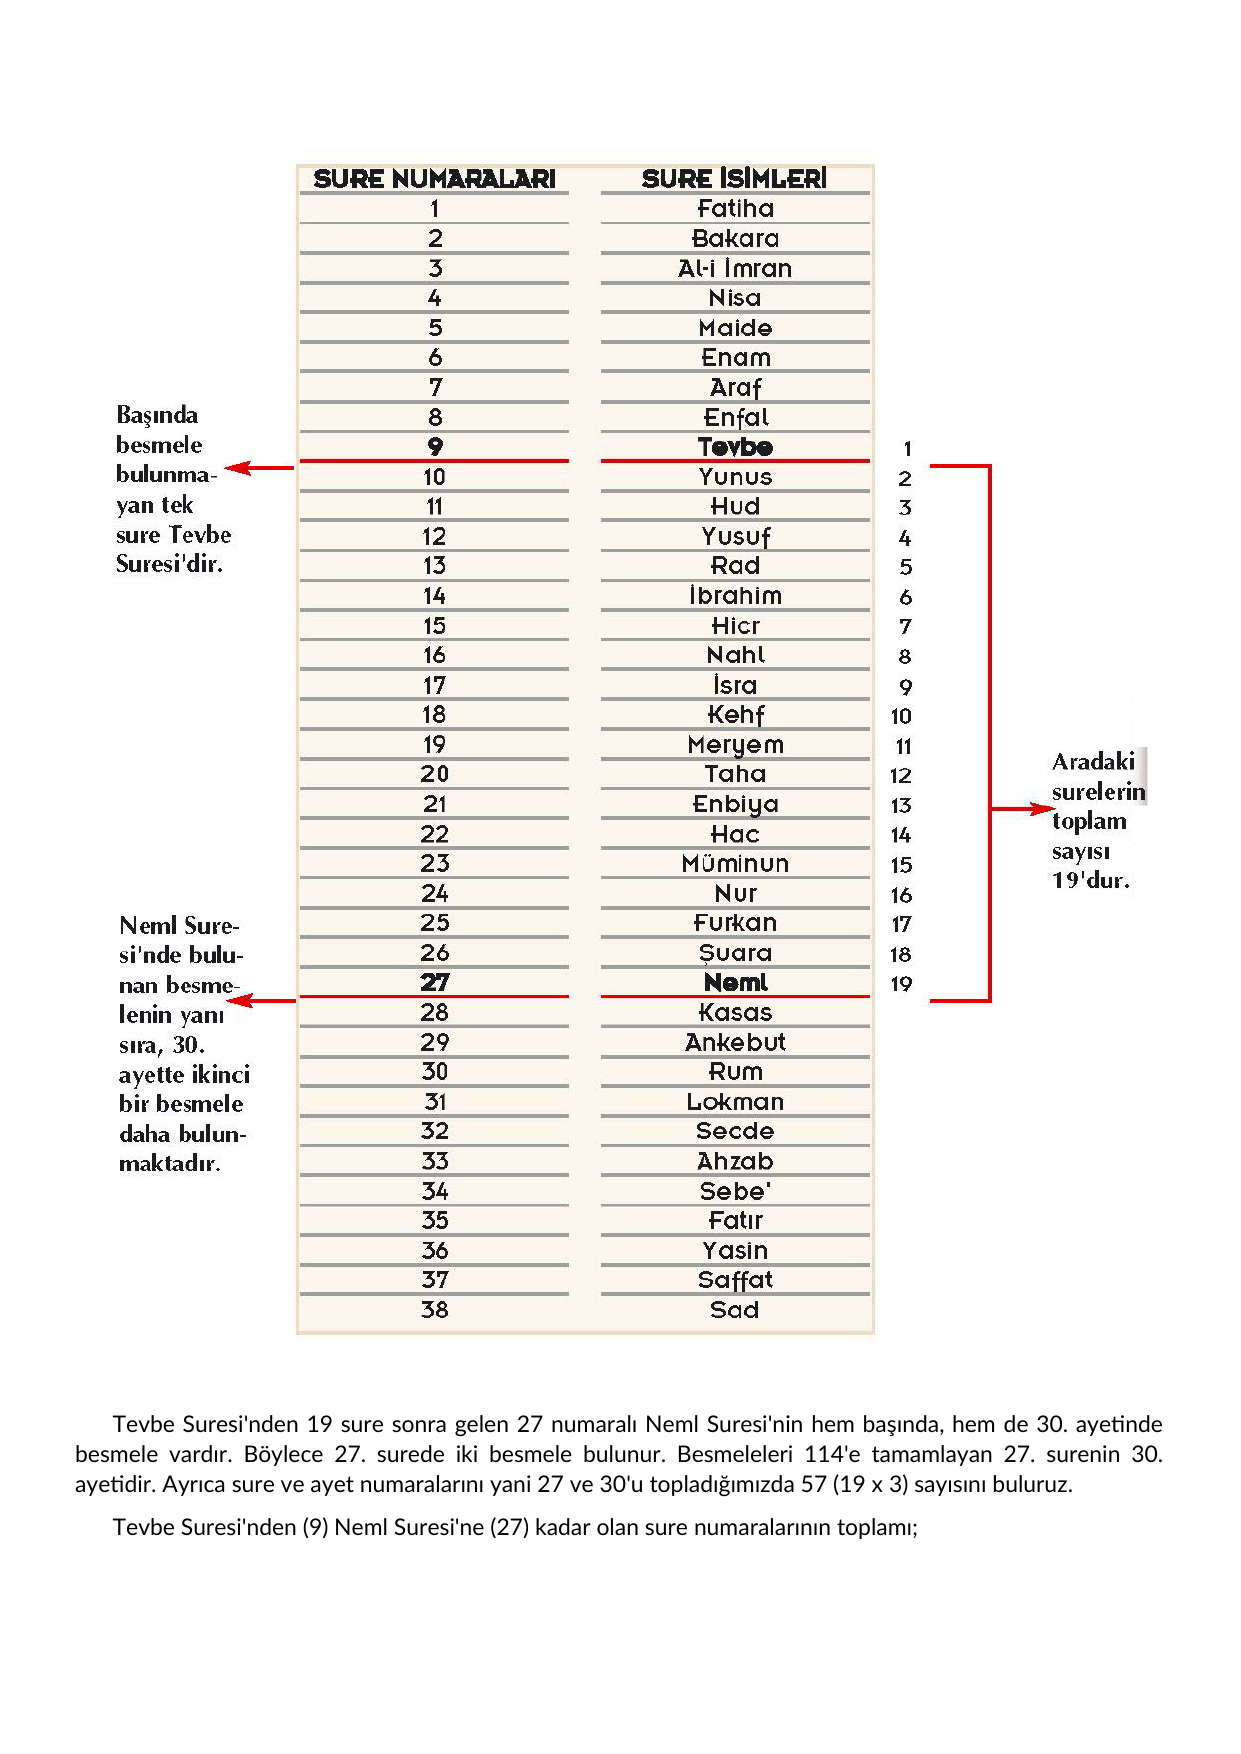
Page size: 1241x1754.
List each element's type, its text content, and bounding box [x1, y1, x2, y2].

picture [112, 150, 1148, 1352]
text Tevbe Suresi'nden (9) Neml Suresi'ne (27) kadar olan sure numaralarının toplamı; [75, 1512, 1165, 1540]
text Tevbe Suresi'nden 19 sure sonra gelen 27 numaralı Neml Suresi'nin hem başında, hem de 30. ayetinde besmele vardır. Böylece 27. surede iki besmele bulunur. Besmeleleri 114'e tamamlayan 27. surenin 30. ayetidir. Ayrıca sure ve ayet numaralarını yani 27 ve 30'u topladığımızda 57 (19 x 3) sayısını buluruz. [75, 1409, 1165, 1497]
